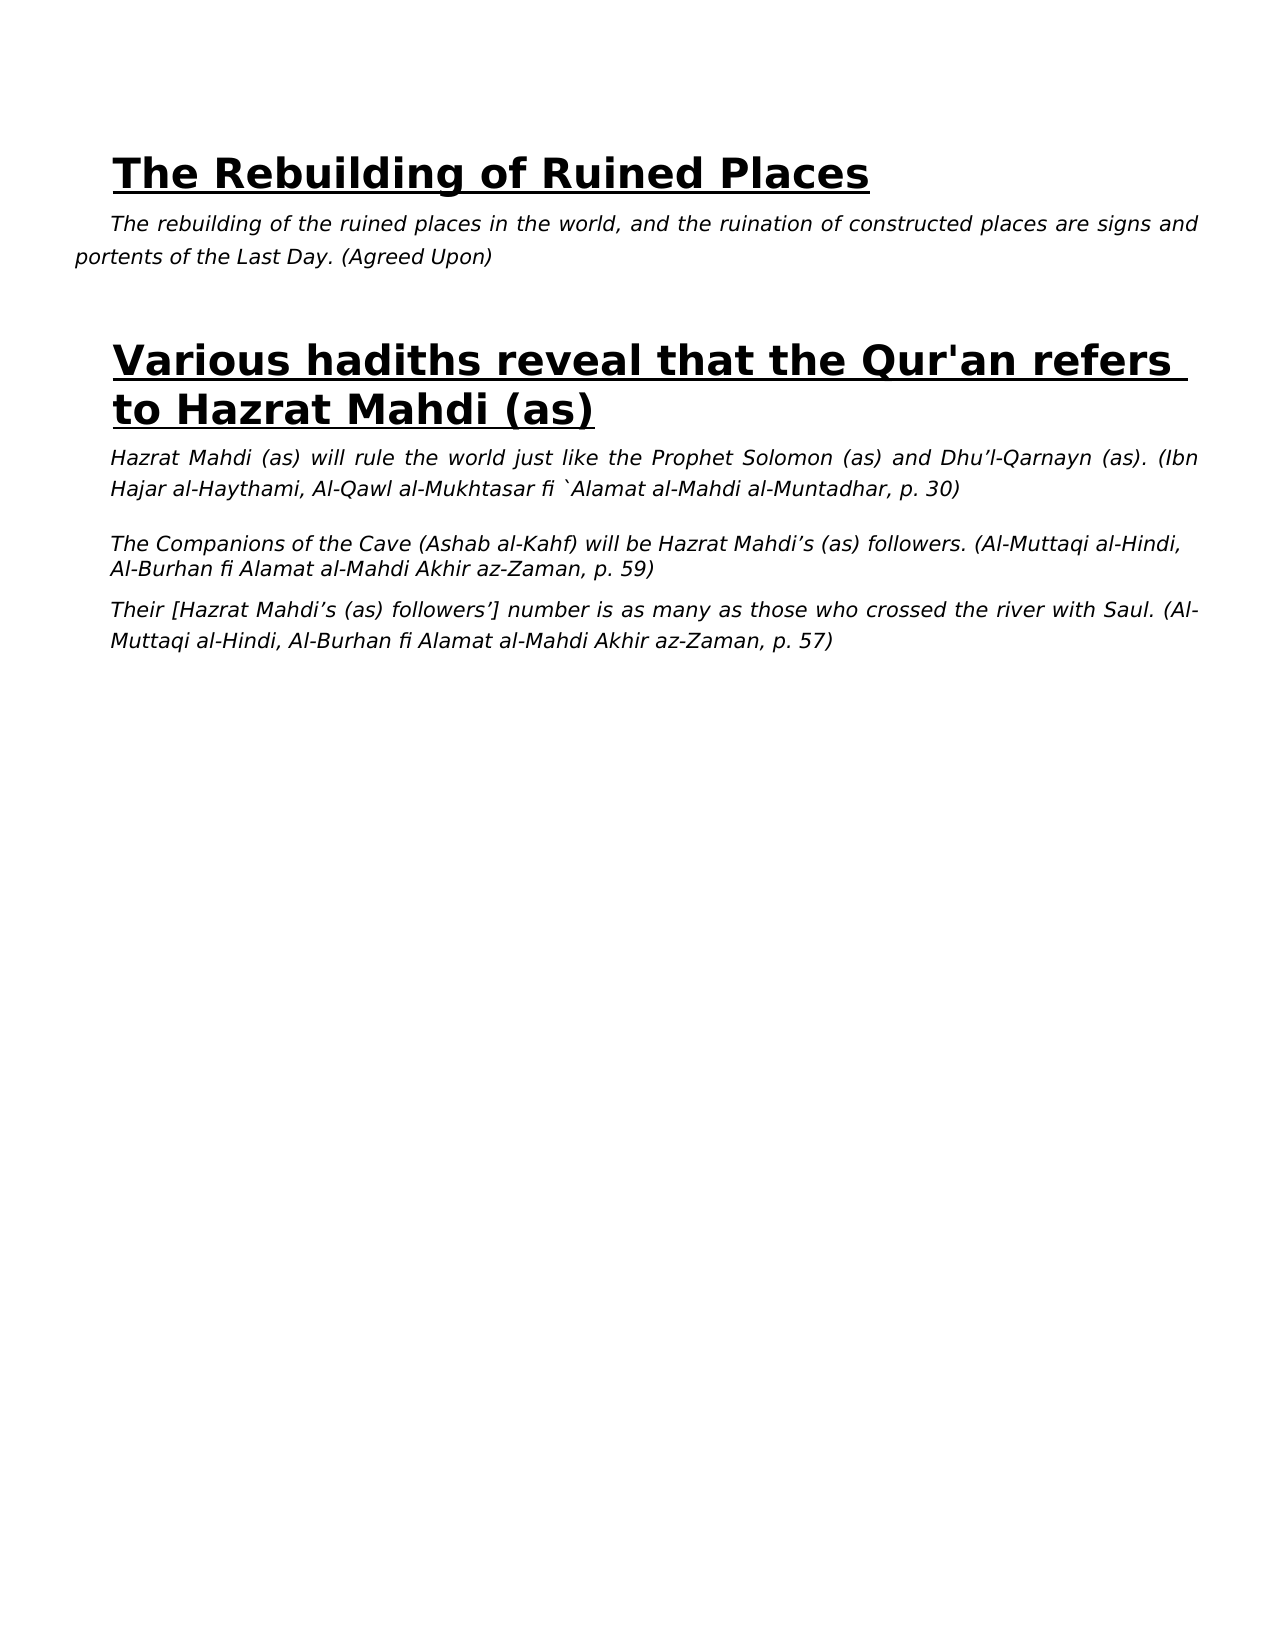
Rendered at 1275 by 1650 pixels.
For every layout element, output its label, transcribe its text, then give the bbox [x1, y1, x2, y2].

text Their [Hazrat Mahdi’s (as) followers’] number is as many as those who crossed the river with Saul. (Al-Muttaqi al-Hindi, Al-Burhan fi Alamat al-Mahdi Akhir az-Zaman, p. 57) [110, 593, 1200, 655]
text Hazrat Mahdi (as) will rule the world just like the Prophet Solomon (as) and Dhu’l-Qarnayn (as). (Ibn Hajar al-Haythami, Al-Qawl al-Mukhtasar fi `Alamat al-Mahdi al-Muntadhar, p. 30) [110, 440, 1200, 503]
text The Companions of the Cave (Ashab al-Kahf) will be Hazrat Mahdi’s (as) followers. (Al-Muttaqi al-Hindi, Al-Burhan fi Alamat al-Mahdi Akhir az-Zaman, p. 59) [110, 532, 1200, 581]
subtitle The Rebuilding of Ruined Places [112, 150, 1200, 198]
subtitle Various hadiths reveal that the Qur'an refers to Hazrat Mahdi (as) [112, 337, 1200, 434]
text The rebuilding of the ruined places in the world, and the ruination of constructed places are signs and portents of the Last Day. (Agreed Upon) [75, 205, 1200, 271]
